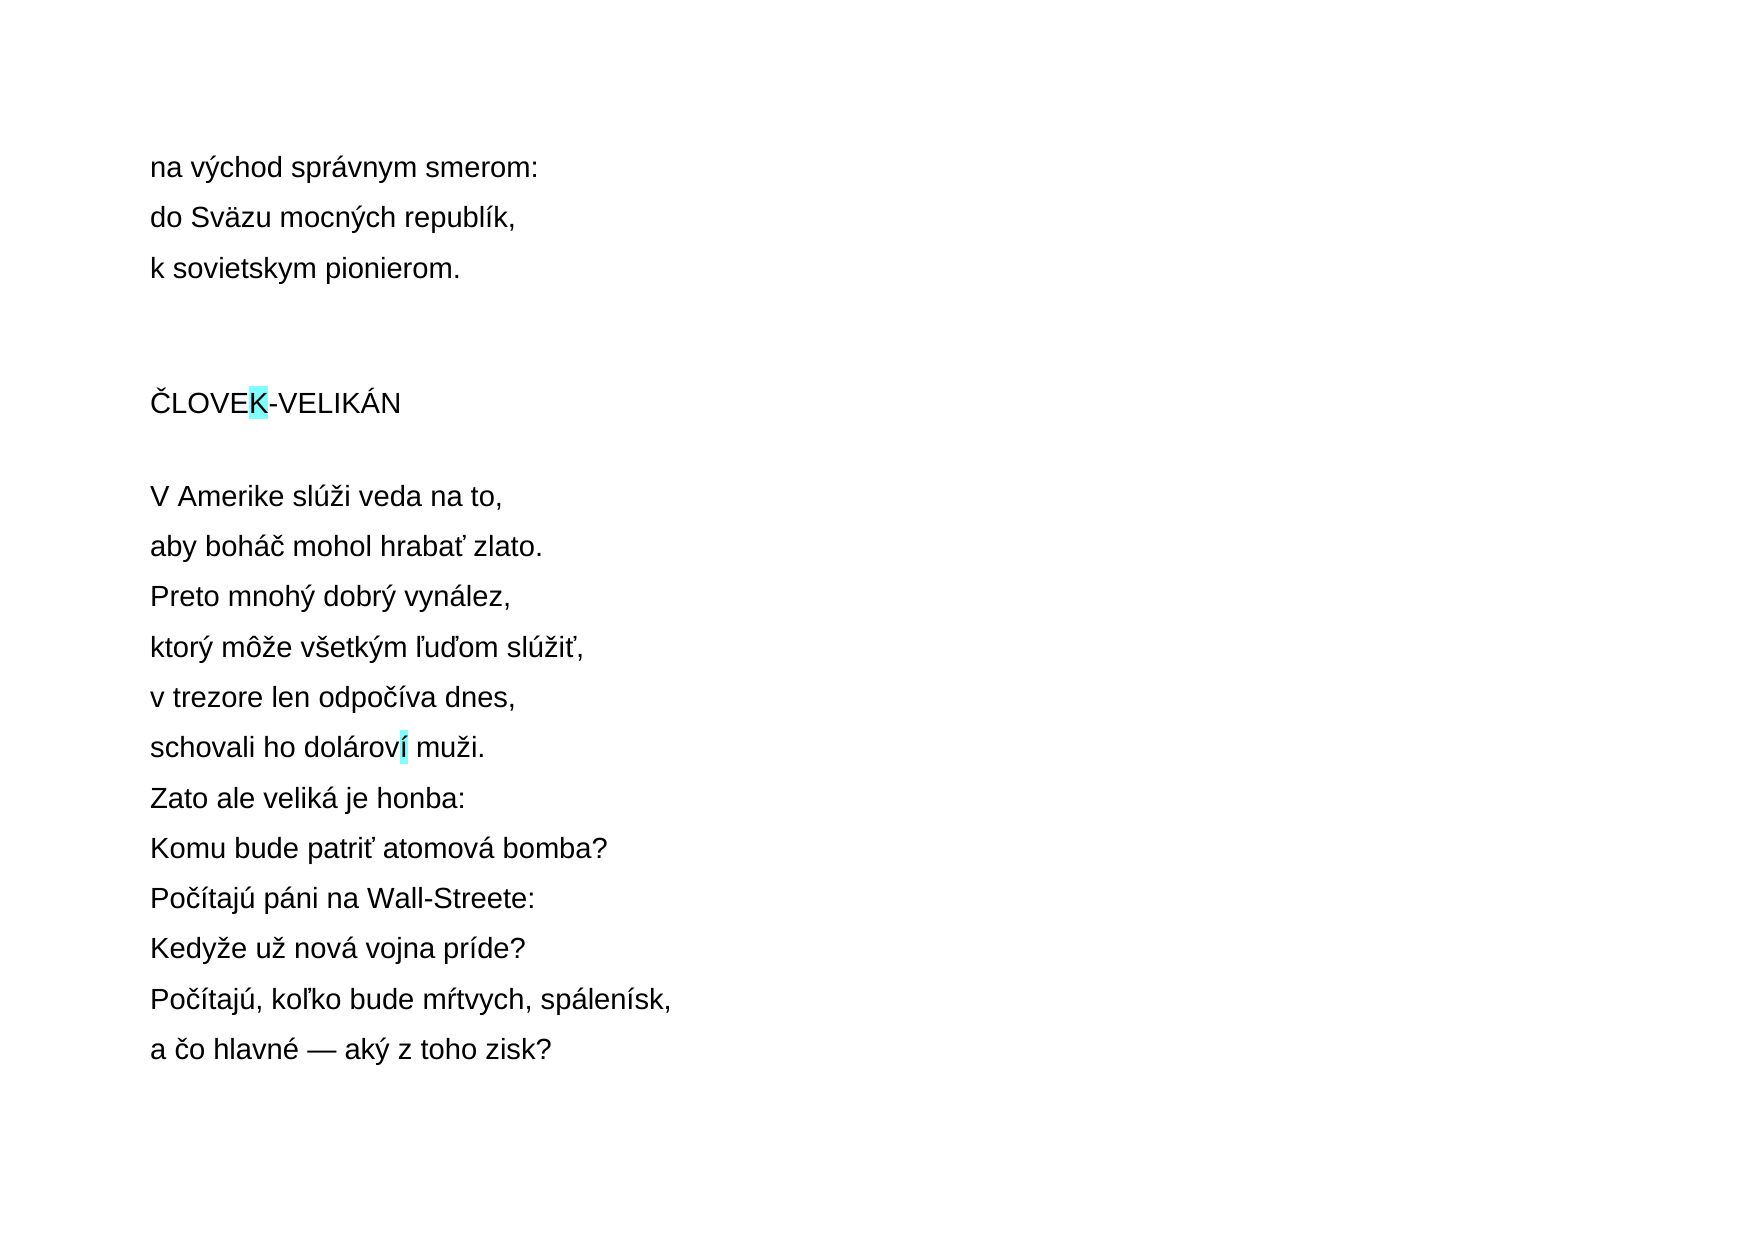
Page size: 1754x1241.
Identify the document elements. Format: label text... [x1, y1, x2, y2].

text na východ správnym smerom: [150, 150, 1243, 183]
text ktorý môže všetkým ľuďom slúžiť, [150, 630, 1243, 663]
text a čo hlavné — aký z toho zisk? [150, 1032, 1243, 1066]
subtitle ČLOVEK-VELIKÁN [150, 386, 1243, 419]
text do Sväzu mocných republík, [150, 200, 1243, 234]
text Komu bude patriť atomová bomba? [150, 831, 1243, 864]
text Preto mnohý dobrý vynález, [150, 579, 1243, 613]
text Kedyže už nová vojna príde? [150, 932, 1243, 965]
text Počítajú, koľko bude mŕtvych, spálenísk, [150, 982, 1243, 1015]
text k sovietskym pionierom. [150, 251, 1243, 284]
text aby boháč mohol hrabať zlato. [150, 529, 1243, 563]
text Počítajú páni na Wall-Streete: [150, 881, 1243, 915]
text v trezore len odpočíva dnes, [150, 680, 1243, 713]
text V Amerike slúži veda na to, [150, 479, 1243, 512]
text Zato ale veliká je honba: [150, 781, 1243, 814]
text schovali ho dolároví muži. [150, 730, 1243, 764]
